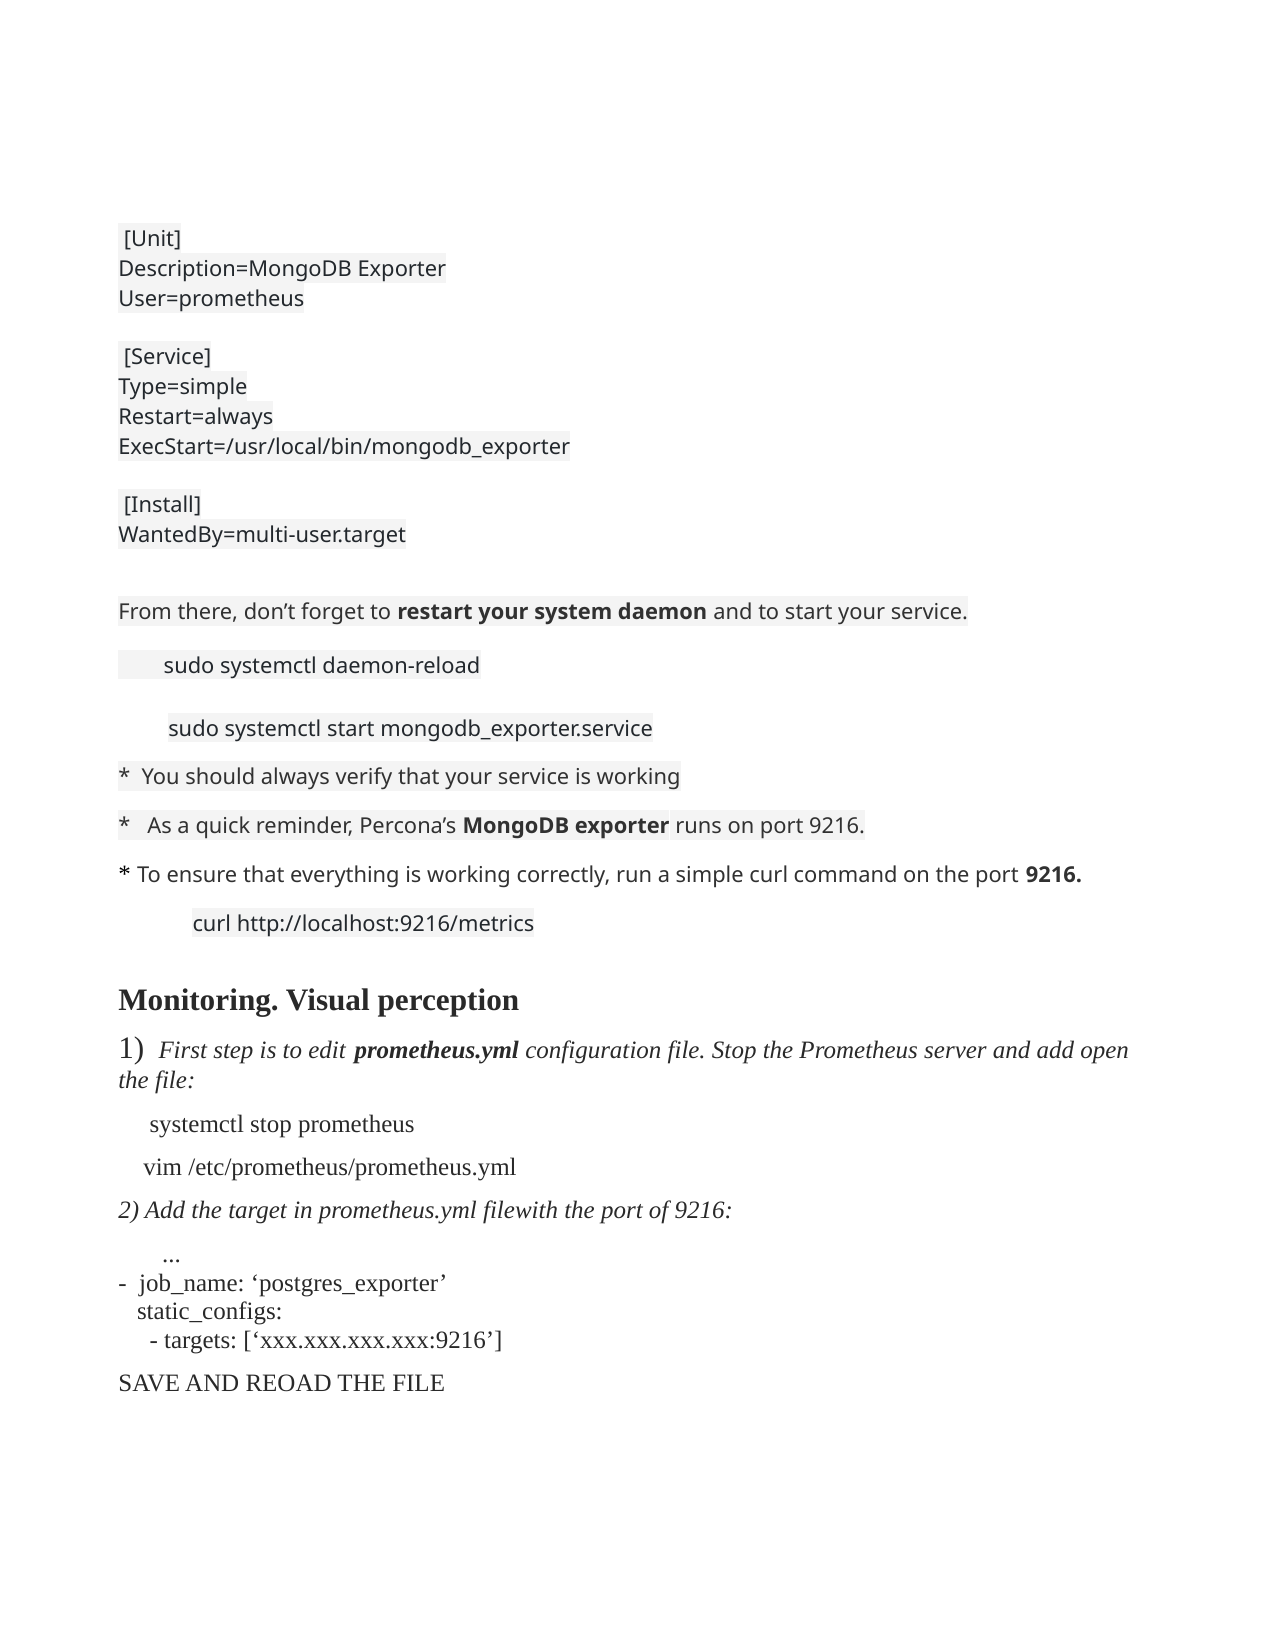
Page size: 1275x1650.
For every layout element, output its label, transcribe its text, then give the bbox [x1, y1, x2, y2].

text * As a quick reminder, Percona’s MongoDB exporter runs on port 9216. [118, 810, 1157, 840]
text 2) Add the target in prometheus.yml filewith the port of 9216: [118, 1196, 1157, 1224]
text sudo systemctl start mongodb_exporter.service [118, 679, 1157, 742]
subtitle Monitoring. Visual perception [118, 981, 1157, 1017]
text SAVE AND REOAD THE FILE [118, 1368, 1157, 1397]
text User=prometheus [118, 283, 1157, 313]
text Restart=always [118, 401, 1157, 431]
text ... - job_name: ‘postgres_exporter’ static_configs: - targets: [‘xxx.xxx.xxx.xxx:9216’] [118, 1239, 1157, 1354]
text * You should always verify that your service is working [118, 761, 1157, 791]
text sudo systemctl daemon-reload [118, 649, 1157, 679]
text From there, don’t forget to restart your system daemon and to start your service. [118, 596, 1157, 626]
text WantedBy=multi-user.target [118, 519, 1157, 549]
text [Unit] [118, 223, 1157, 253]
text curl http://localhost:9216/metrics [118, 907, 1157, 937]
text [Service] [118, 341, 1157, 371]
text Type=simple [118, 371, 1157, 401]
text [Install] [118, 489, 1157, 519]
text systemctl stop prometheus [118, 1109, 1157, 1138]
text * To ensure that everything is working correctly, run a simple curl command on the port 9216. [118, 859, 1157, 888]
text vim /etc/prometheus/prometheus.yml [118, 1152, 1157, 1181]
text ExecStart=/usr/local/bin/mongodb_exporter [118, 431, 1157, 461]
text Description=MongoDB Exporter [118, 253, 1157, 283]
text 1) First step is to edit prometheus.yml configuration file. Stop the Prometheus server and add open the file: [118, 1030, 1157, 1094]
